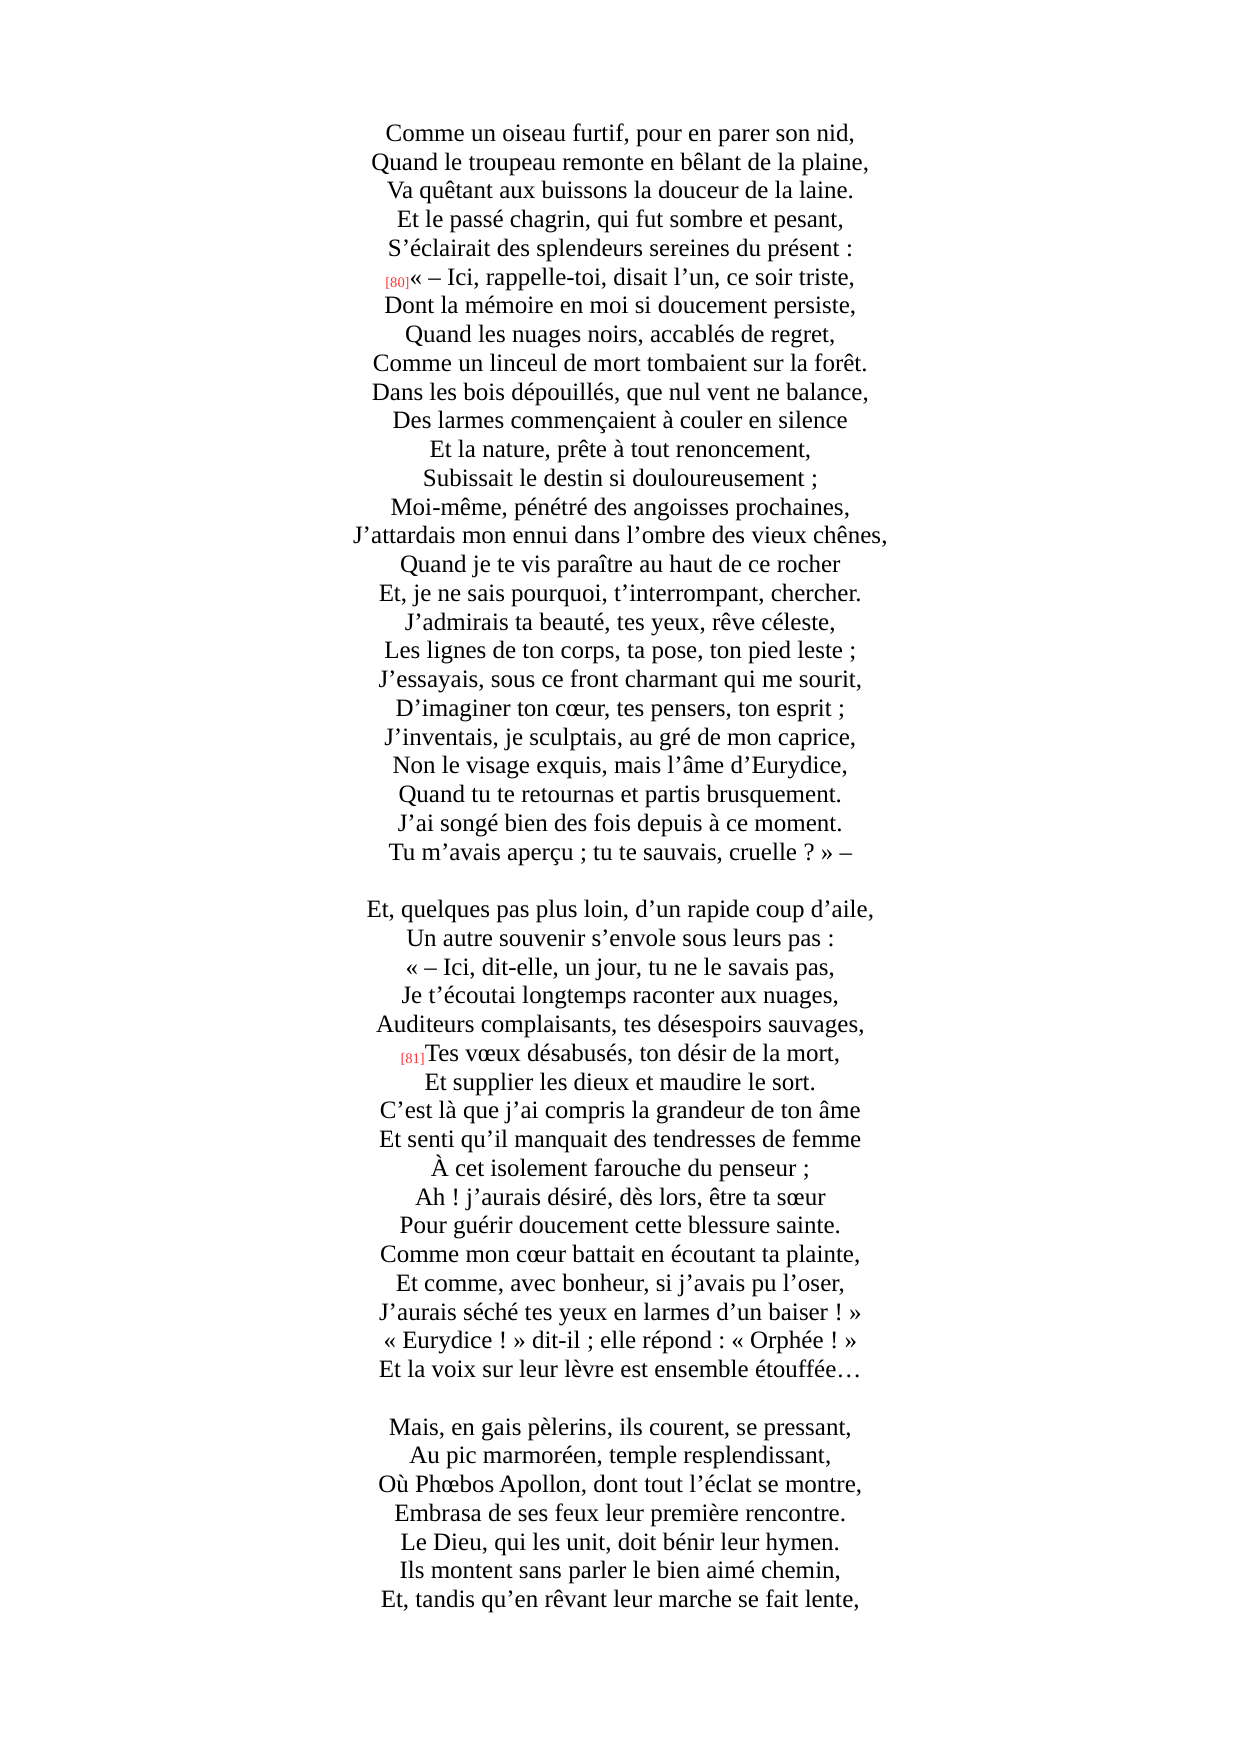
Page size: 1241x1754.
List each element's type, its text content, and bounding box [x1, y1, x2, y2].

text J’admirais ta beauté, tes yeux, rêve céleste, [118, 607, 1122, 636]
text Et la voix sur leur lèvre est ensemble étouffée… [118, 1354, 1122, 1383]
text Tu m’avais aperçu ; tu te sauvais, cruelle ? » – [118, 837, 1122, 866]
text Les lignes de ton corps, ta pose, ton pied leste ; [118, 636, 1122, 664]
text [80]« – Ici, rappelle-toi, disait l’un, ce soir triste, [118, 262, 1122, 291]
text Quand les nuages noirs, accablés de regret, [118, 319, 1122, 348]
text C’est là que j’ai compris la grandeur de ton âme [118, 1096, 1122, 1124]
text Va quêtant aux buissons la douceur de la laine. [118, 176, 1122, 204]
text Comme un linceul de mort tombaient sur la forêt. [118, 348, 1122, 377]
text Et supplier les dieux et maudire le sort. [118, 1067, 1122, 1096]
text Et, quelques pas plus loin, d’un rapide coup d’aile, [118, 894, 1122, 923]
text Et, tandis qu’en rêvant leur marche se fait lente, [118, 1584, 1122, 1613]
text Et, je ne sais pourquoi, t’interrompant, chercher. [118, 578, 1122, 607]
text Ah ! j’aurais désiré, dès lors, être ta sœur [118, 1182, 1122, 1211]
text Des larmes commençaient à couler en silence [118, 406, 1122, 434]
text Pour guérir doucement cette blessure sainte. [118, 1211, 1122, 1239]
text Comme un oiseau furtif, pour en parer son nid, [118, 118, 1122, 147]
text Et comme, avec bonheur, si j’avais pu l’oser, [118, 1268, 1122, 1297]
text Je t’écoutai longtemps raconter aux nuages, [118, 981, 1122, 1009]
text J’attardais mon ennui dans l’ombre des vieux chênes, [118, 521, 1122, 549]
text Subissait le destin si douloureusement ; [118, 463, 1122, 492]
text Dans les bois dépouillés, que nul vent ne balance, [118, 377, 1122, 406]
text Quand je te vis paraître au haut de ce rocher [118, 549, 1122, 578]
text Et le passé chagrin, qui fut sombre et pesant, [118, 204, 1122, 233]
text Embrasa de ses feux leur première rencontre. [118, 1498, 1122, 1527]
text Et la nature, prête à tout renoncement, [118, 434, 1122, 463]
text [81]Tes vœux désabusés, ton désir de la mort, [118, 1038, 1122, 1067]
text Où Phœbos Apollon, dont tout l’éclat se montre, [118, 1469, 1122, 1498]
text Le Dieu, qui les unit, doit bénir leur hymen. [118, 1527, 1122, 1556]
text Dont la mémoire en moi si doucement persiste, [118, 291, 1122, 319]
text J’inventais, je sculptais, au gré de mon caprice, [118, 722, 1122, 751]
text « – Ici, dit-elle, un jour, tu ne le savais pas, [118, 952, 1122, 981]
text Et senti qu’il manquait des tendresses de femme [118, 1124, 1122, 1153]
text Auditeurs complaisants, tes désespoirs sauvages, [118, 1009, 1122, 1038]
text Moi-même, pénétré des angoisses prochaines, [118, 492, 1122, 521]
text S’éclairait des splendeurs sereines du présent : [118, 233, 1122, 262]
text J’ai songé bien des fois depuis à ce moment. [118, 808, 1122, 837]
text À cet isolement farouche du penseur ; [118, 1153, 1122, 1182]
text Ils montent sans parler le bien aimé chemin, [118, 1556, 1122, 1584]
text J’aurais séché tes yeux en larmes d’un baiser ! » [118, 1297, 1122, 1326]
text Quand tu te retournas et partis brusquement. [118, 779, 1122, 808]
text D’imaginer ton cœur, tes pensers, ton esprit ; [118, 693, 1122, 722]
text Mais, en gais pèlerins, ils courent, se pressant, [118, 1412, 1122, 1441]
text Au pic marmoréen, temple resplendissant, [118, 1441, 1122, 1469]
text Comme mon cœur battait en écoutant ta plainte, [118, 1239, 1122, 1268]
text « Eurydice ! » dit-il ; elle répond : « Orphée ! » [118, 1326, 1122, 1354]
text Un autre souvenir s’envole sous leurs pas : [118, 923, 1122, 952]
text Non le visage exquis, mais l’âme d’Eurydice, [118, 751, 1122, 779]
text J’essayais, sous ce front charmant qui me sourit, [118, 664, 1122, 693]
text Quand le troupeau remonte en bêlant de la plaine, [118, 147, 1122, 176]
